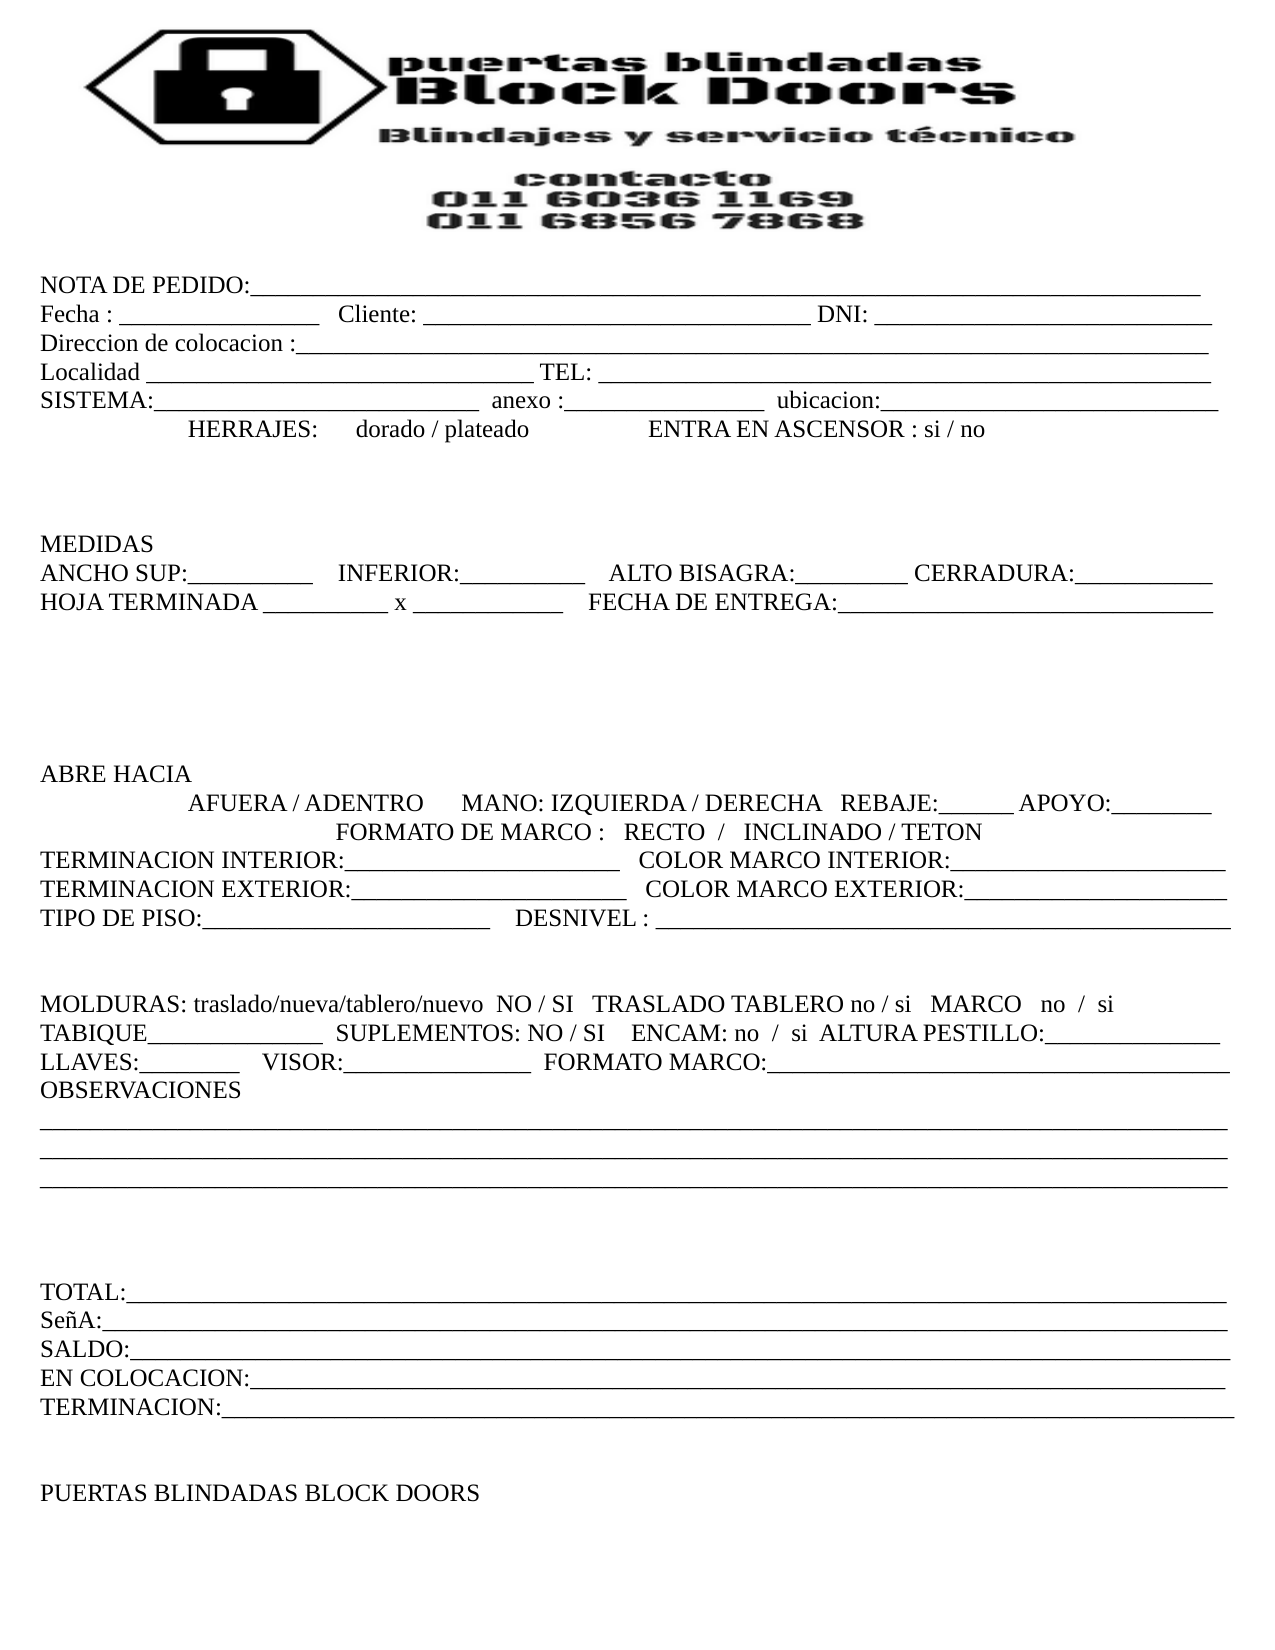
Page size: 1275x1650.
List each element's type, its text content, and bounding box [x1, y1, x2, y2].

text TIPO DE PISO:_______________________ DESNIVEL : ______________________________________________ [40, 903, 1235, 932]
text Direccion de colocacion :_________________________________________________________________________ [40, 328, 1235, 357]
text Fecha : ________________ Cliente: _______________________________ DNI: ___________________________ [40, 299, 1235, 328]
text TERMINACION:_________________________________________________________________________________ [40, 1392, 1235, 1421]
text SISTEMA:__________________________ anexo :________________ ubicacion:___________________________ [40, 386, 1235, 414]
text ABRE HACIA [40, 759, 1235, 788]
text SALDO:________________________________________________________________________________________ [40, 1334, 1235, 1363]
text Localidad _______________________________ TEL: _________________________________________________ [40, 357, 1235, 386]
text MOLDURAS: traslado/nueva/tablero/nuevo NO / SI TRASLADO TABLERO no / si MARCO no / si TABIQUE______________ SUPLEMENTOS: NO / SI ENCAM: no / si ALTURA PESTILLO:______________ [40, 989, 1235, 1047]
text MEDIDAS [40, 529, 1235, 558]
text TERMINACION EXTERIOR:______________________ COLOR MARCO EXTERIOR:_____________________ [40, 874, 1235, 903]
text HOJA TERMINADA __________ x ____________ FECHA DE ENTREGA:______________________________ [40, 587, 1235, 616]
picture [17, 0, 1264, 271]
text HERRAJES: dorado / plateado ENTRA EN ASCENSOR : si / no [40, 414, 1235, 443]
text NOTA DE PEDIDO:____________________________________________________________________________ [40, 271, 1235, 299]
text TOTAL:________________________________________________________________________________________ [40, 1277, 1235, 1306]
text EN COLOCACION:______________________________________________________________________________ [40, 1363, 1235, 1392]
text LLAVES:________ VISOR:_______________ FORMATO MARCO:_____________________________________ [40, 1047, 1235, 1076]
text SeñA:__________________________________________________________________________________________ [40, 1306, 1235, 1334]
text TERMINACION INTERIOR:______________________ COLOR MARCO INTERIOR:______________________ [40, 846, 1235, 874]
text AFUERA / ADENTRO MANO: IZQUIERDA / DERECHA REBAJE:______ APOYO:________ [40, 788, 1235, 817]
text PUERTAS BLINDADAS BLOCK DOORS [40, 1478, 1235, 1507]
text FORMATO DE MARCO : RECTO / INCLINADO / TETON [40, 817, 1235, 846]
text _____________________________________________________________________________________________________________________________________________________________________________________________________________________________________________________________________________________________ [40, 1104, 1235, 1191]
text ANCHO SUP:__________ INFERIOR:__________ ALTO BISAGRA:_________ CERRADURA:___________ [40, 558, 1235, 587]
text OBSERVACIONES [40, 1076, 1235, 1104]
